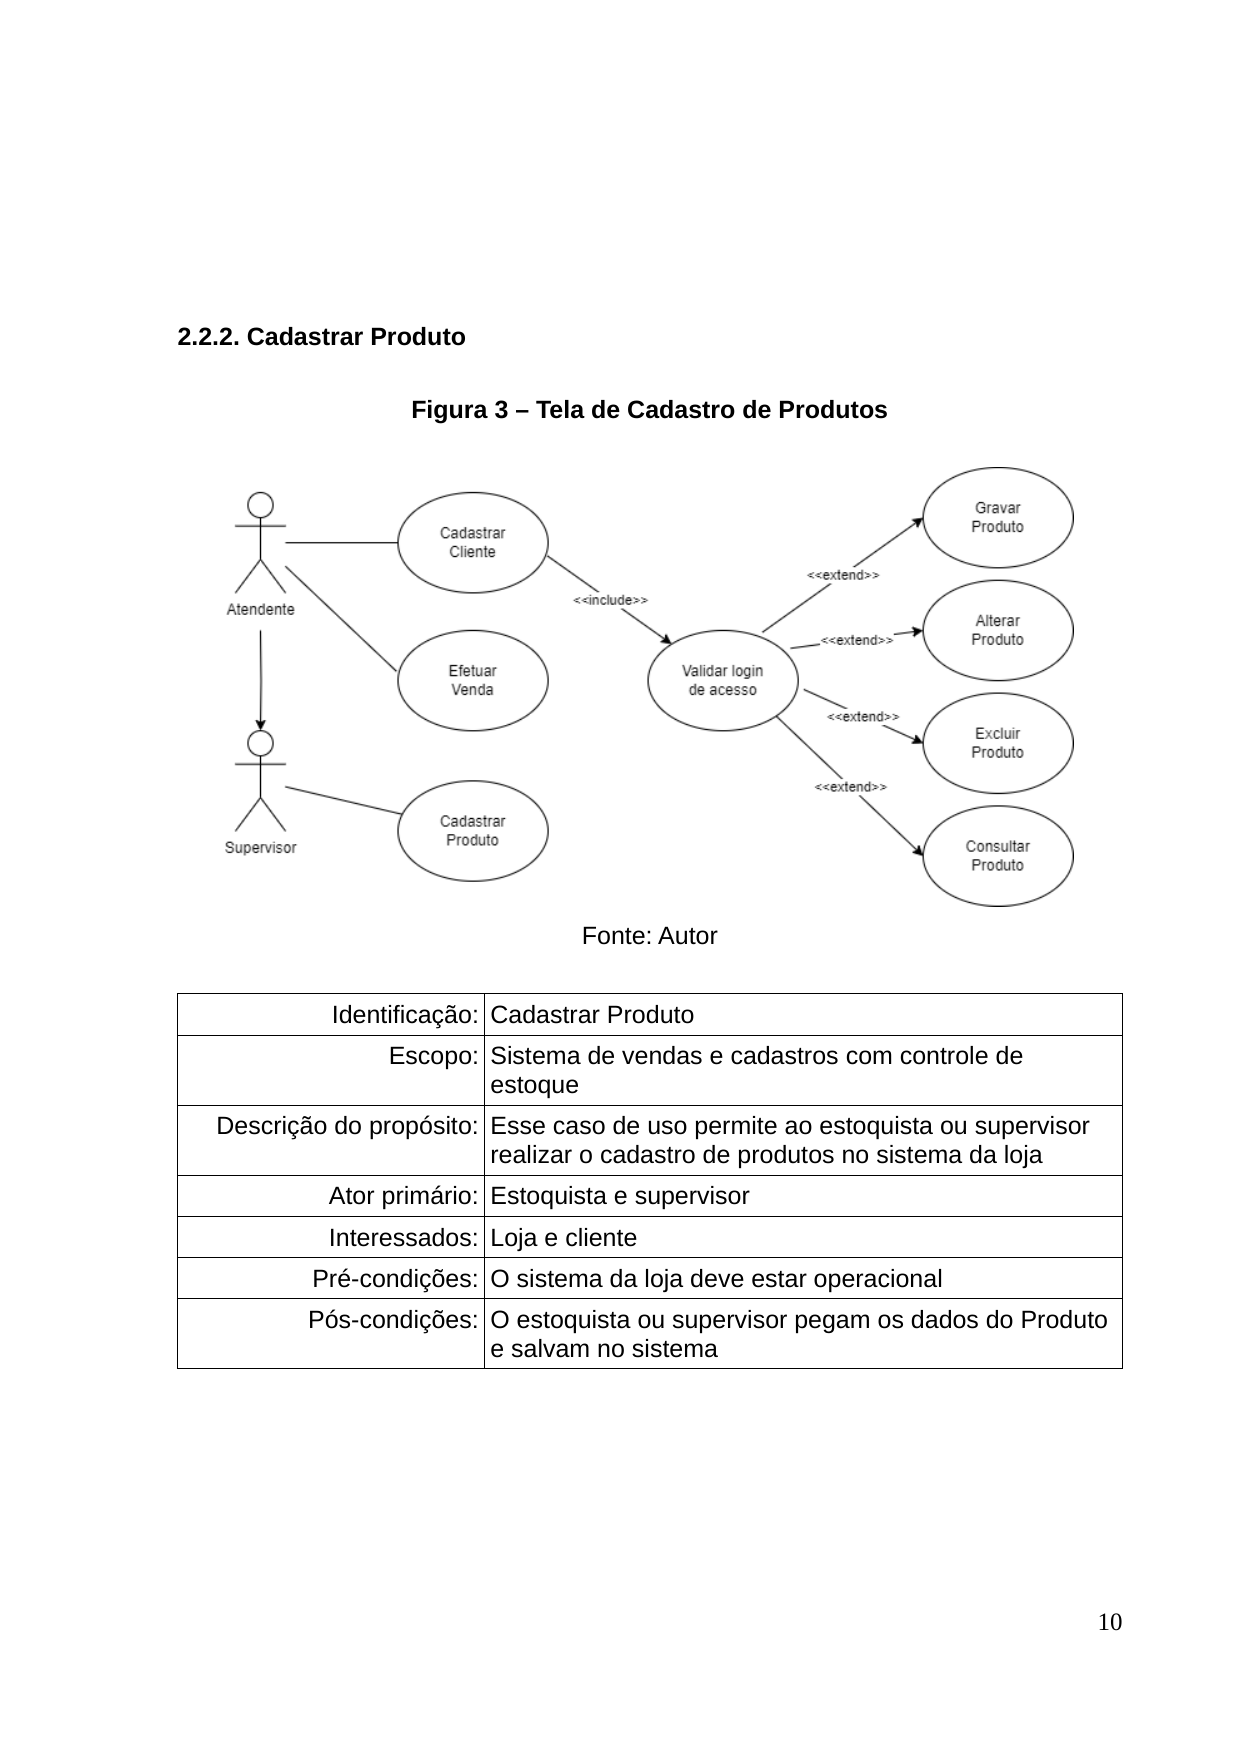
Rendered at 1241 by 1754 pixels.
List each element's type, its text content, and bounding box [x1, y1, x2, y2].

table_cell Escopo: [178, 1036, 484, 1104]
table_header Cadastrar Produto [485, 994, 1122, 1034]
table_cell Pós-condições: [178, 1299, 484, 1368]
table_cell Esse caso de uso permite ao estoquista ou supervisor realizar o cadastro de produtos no sistema da loja [485, 1106, 1122, 1174]
table_cell Sistema de vendas e cadastros com controle de estoque [485, 1036, 1122, 1104]
table_cell Pré-condições: [178, 1258, 484, 1298]
text Fonte: Autor [177, 468, 1122, 949]
table_cell Descrição do propósito: [178, 1106, 484, 1174]
picture [225, 467, 1074, 907]
table_cell O sistema da loja deve estar operacional [485, 1258, 1122, 1298]
table_cell O estoquista ou supervisor pegam os dados do Produto e salvam no sistema [485, 1299, 1122, 1368]
table_cell Interessados: [178, 1217, 484, 1257]
text Figura 3 – Tela de Cadastro de Produtos [177, 395, 1122, 424]
table_cell Estoquista e supervisor [485, 1176, 1122, 1216]
table_header Identificação: [178, 994, 484, 1034]
table_cell Ator primário: [178, 1176, 484, 1216]
table_cell Loja e cliente [485, 1217, 1122, 1257]
text 2.2.2. Cadastrar Produto [177, 322, 1122, 351]
